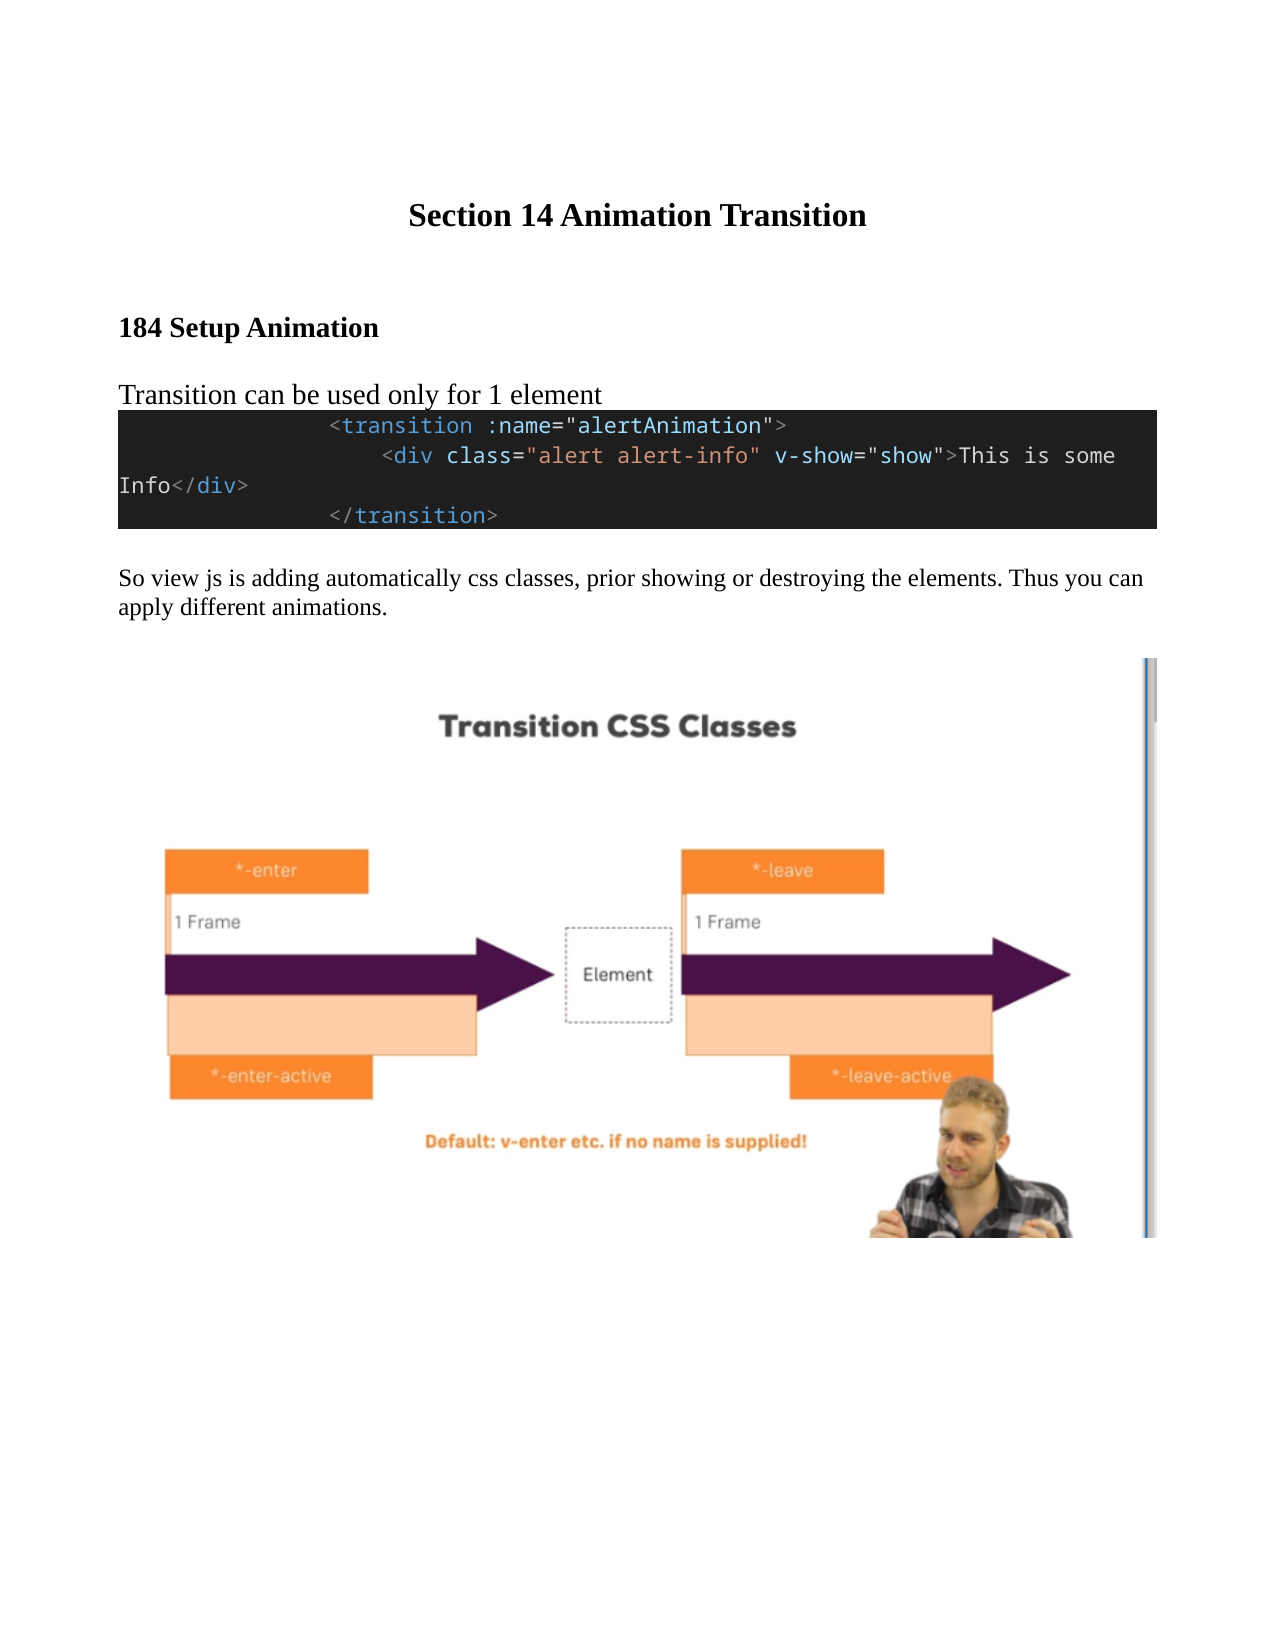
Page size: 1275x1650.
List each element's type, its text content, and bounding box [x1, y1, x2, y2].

text 184 Setup Animation [118, 310, 1157, 343]
text Transition can be used only for 1 element [118, 377, 1157, 410]
text <transition :name="alertAnimation"> [118, 410, 1157, 440]
text </transition> [118, 500, 1157, 529]
text <div class="alert alert-info" v-show="show">This is some Info</div> [118, 440, 1157, 500]
text So view js is adding automatically css classes, prior showing or destroying the elements. Thus you can apply different animations. [118, 563, 1157, 621]
text Section 14 Animation Transition [118, 195, 1157, 233]
